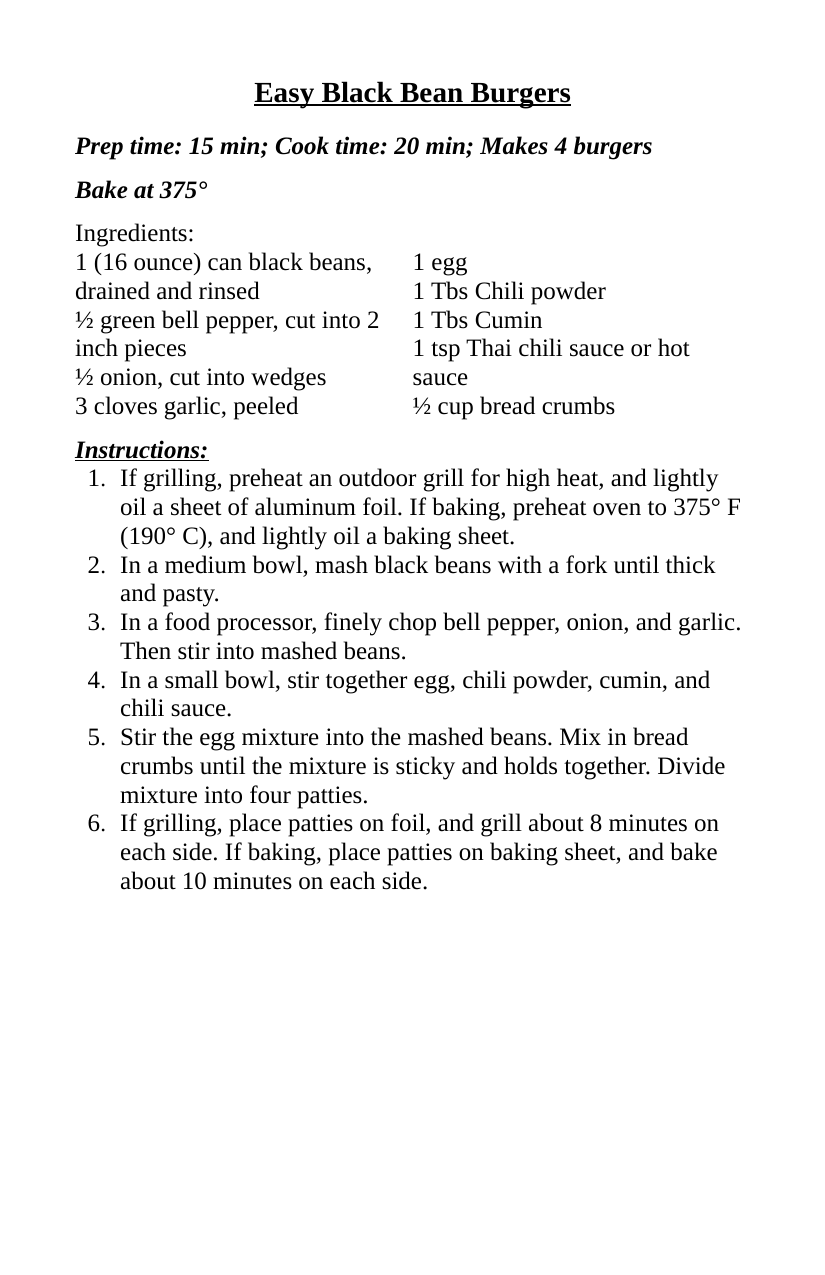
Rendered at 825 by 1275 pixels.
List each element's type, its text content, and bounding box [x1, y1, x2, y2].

subtitle Easy Black Bean Burgers [75, 75, 750, 108]
subtitle Prep time: 15 min; Cook time: 20 min; Makes 4 burgers [75, 131, 750, 160]
text 3 cloves garlic, peeled [75, 391, 412, 420]
text 1 Tbs Cumin [412, 305, 750, 333]
text ½ cup bread crumbs [412, 391, 750, 420]
list In a medium bowl, mash black beans with a fork until thick and pasty. [75, 550, 750, 607]
list If grilling, preheat an outdoor grill for high heat, and lightly oil a sheet of aluminum foil. If baking, preheat oven to 375° F (190° C), and lightly oil a baking sheet. [75, 463, 750, 550]
list In a small bowl, stir together egg, chili powder, cumin, and chili sauce. [75, 665, 750, 722]
text ½ green bell pepper, cut into 2 inch pieces [75, 305, 412, 362]
list In a food processor, finely chop bell pepper, onion, and garlic. Then stir into mashed beans. [75, 607, 750, 665]
text ½ onion, cut into wedges [75, 362, 412, 391]
subtitle Bake at 375° [75, 175, 750, 203]
list Stir the egg mixture into the mashed beans. Mix in bread crumbs until the mixture is sticky and holds together. Divide mixture into four patties. [75, 722, 750, 808]
text Ingredients: [75, 218, 750, 247]
text 1 egg [412, 247, 750, 276]
text 1 Tbs Chili powder [412, 276, 750, 305]
list If grilling, place patties on foil, and grill about 8 minutes on each side. If baking, place patties on baking sheet, and bake about 10 minutes on each side. [75, 808, 750, 895]
text 1 tsp Thai chili sauce or hot sauce [412, 333, 750, 391]
text 1 (16 ounce) can black beans, drained and rinsed [75, 247, 412, 305]
subtitle Instructions: [75, 435, 750, 463]
